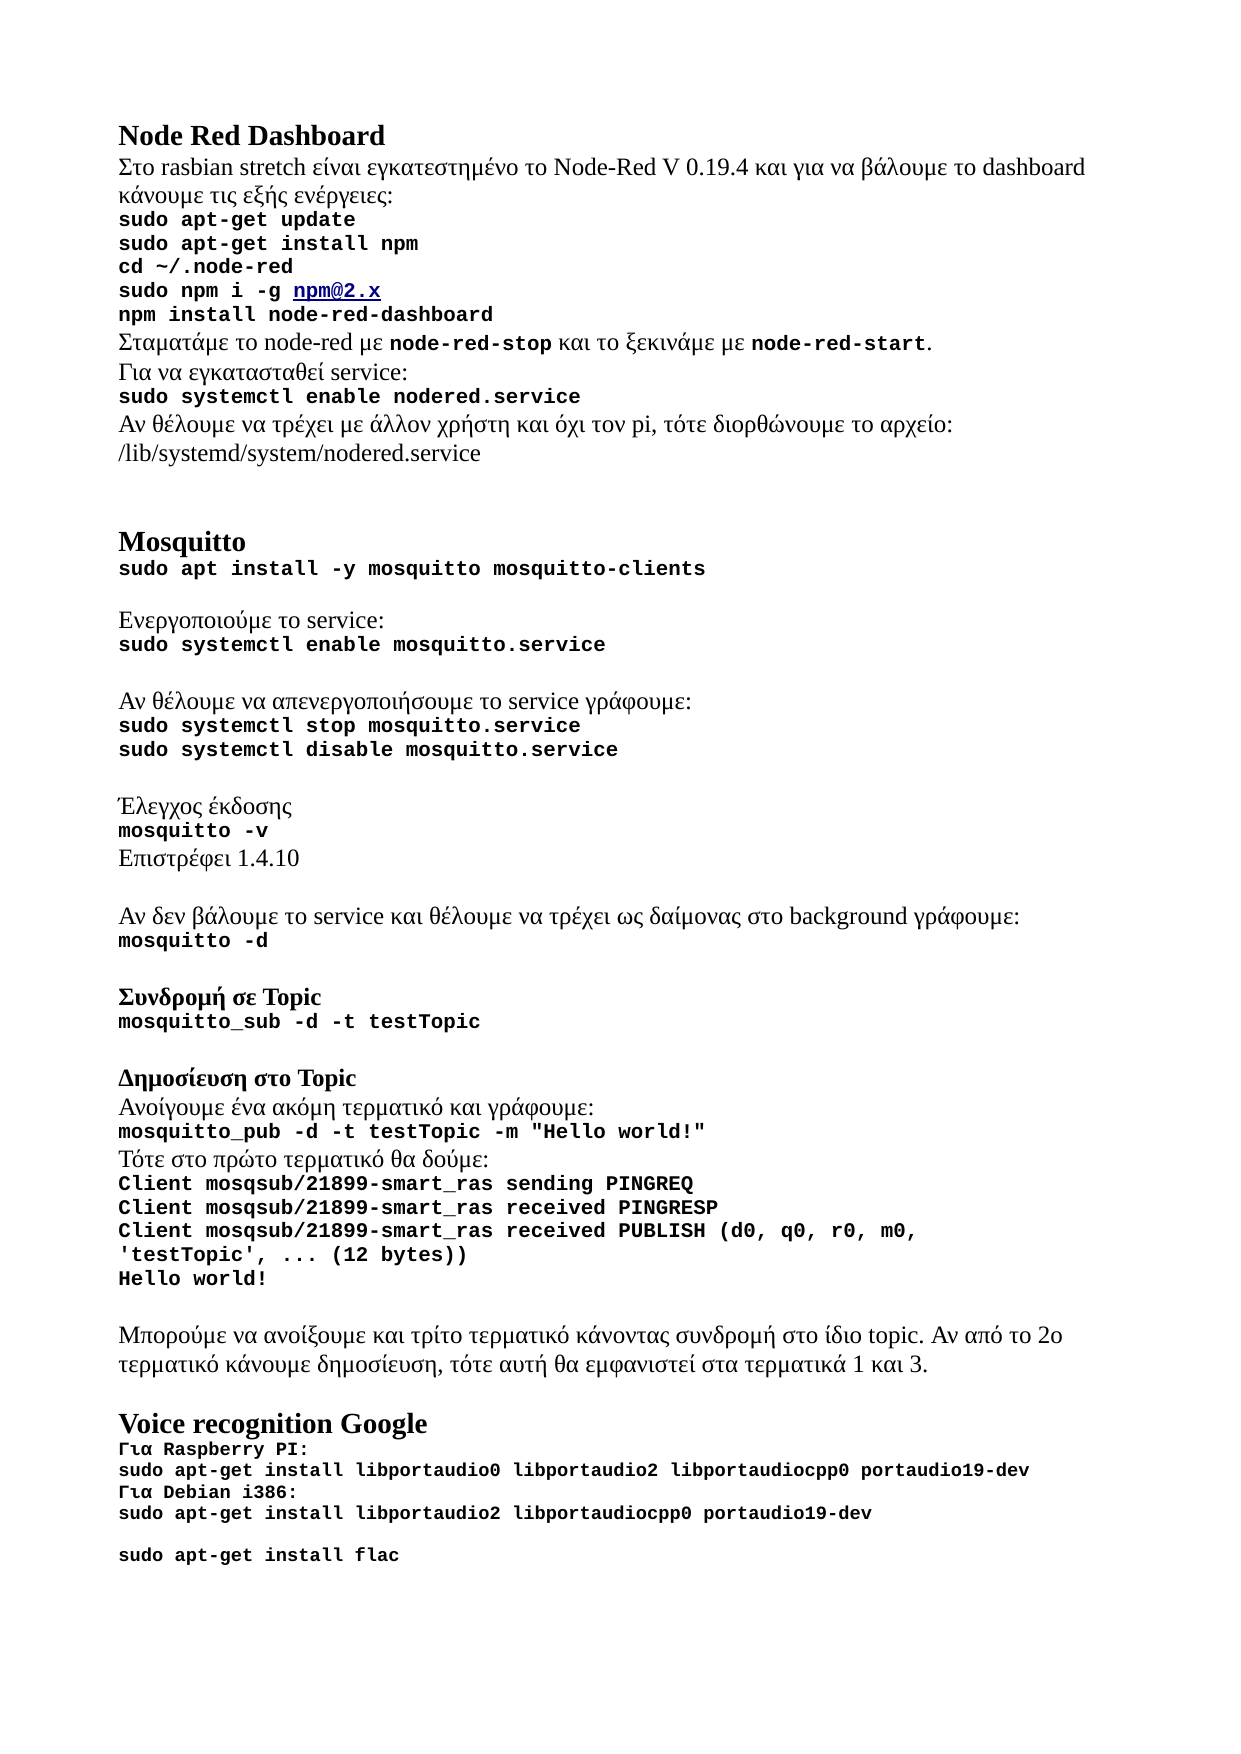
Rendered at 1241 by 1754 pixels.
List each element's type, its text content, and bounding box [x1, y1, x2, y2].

text Αν θέλουμε να τρέχει με άλλον χρήστη και όχι τον pi, τότε διορθώνουμε το αρχείο: [118, 409, 1122, 438]
text sudo apt install -y mosquitto mosquitto-clients [118, 558, 1122, 582]
text sudo apt-get install libportaudio2 libportaudiocpp0 portaudio19-dev [118, 1504, 1122, 1525]
text sudo systemctl enable nodered.service [118, 386, 1122, 409]
text cd ~/.node-red [118, 256, 1122, 280]
text Για να εγκατασταθεί service: [118, 357, 1122, 386]
text sudo apt-get update [118, 209, 1122, 233]
text Ανοίγουμε ένα ακόμη τερματικό και γράφουμε: [118, 1092, 1122, 1121]
text mosquitto -d [118, 930, 1122, 953]
text mosquitto -v [118, 820, 1122, 843]
text mosquitto_pub -d -t testTopic -m "Hello world!" [118, 1121, 1122, 1144]
text Σταματάμε το node-red με node-red-stop και το ξεκινάμε με node-red-start. [118, 327, 1122, 357]
text Έλεγχος έκδοσης [118, 791, 1122, 820]
text Client mosqsub/21899-smart_ras received PUBLISH (d0, q0, r0, m0, 'testTopic', ... (12 bytes)) [118, 1221, 1122, 1268]
text sudo apt-get install libportaudio0 libportaudio2 libportaudiocpp0 portaudio19-dev [118, 1461, 1122, 1482]
text Δημοσίευση στο Topic [118, 1063, 1122, 1092]
text Για Raspberry PI: [118, 1440, 1122, 1461]
text Συνδρομή σε Topic [118, 982, 1122, 1011]
text sudo apt-get install npm [118, 233, 1122, 256]
text sudo systemctl stop mosquitto.service [118, 715, 1122, 739]
text sudo systemctl enable mosquitto.service [118, 634, 1122, 658]
text Επιστρέφει 1.4.10 [118, 843, 1122, 872]
text Mosquitto [118, 524, 1122, 558]
text Client mosqsub/21899-smart_ras received PINGRESP [118, 1197, 1122, 1221]
text sudo systemctl disable mosquitto.service [118, 739, 1122, 762]
text sudo apt-get install flac [118, 1546, 1122, 1567]
text Για Debian i386: [118, 1482, 1122, 1504]
text Μπορούμε να ανοίξουμε και τρίτο τερματικό κάνοντας συνδρομή στο ίδιο topic. Αν από το 2ο τερματικό κάνουμε δημοσίευση, τότε αυτή θα εμφανιστεί στα τερματικά 1 και 3. [118, 1320, 1122, 1378]
text Αν θέλουμε να απενεργοποιήσουμε το service γράφουμε: [118, 686, 1122, 715]
text Αν δεν βάλουμε το service και θέλουμε να τρέχει ως δαίμονας στο background γράφουμε: [118, 901, 1122, 930]
text sudo npm i -g npm@2.x [118, 280, 1122, 304]
text Client mosqsub/21899-smart_ras sending PINGREQ [118, 1173, 1122, 1197]
text Τότε στο πρώτο τερματικό θα δούμε: [118, 1144, 1122, 1173]
text npm install node-red-dashboard [118, 304, 1122, 327]
text Ενεργοποιούμε το service: [118, 605, 1122, 634]
text Node Red Dashboard [118, 118, 1122, 152]
text Voice recognition Google [118, 1406, 1122, 1440]
text mosquitto_sub -d -t testTopic [118, 1011, 1122, 1034]
text Hello world! [118, 1268, 1122, 1291]
text Στο rasbian stretch είναι εγκατεστημένο το Node-Red V 0.19.4 και για να βάλουμε το dashboard κάνουμε τις εξής ενέργειες: [118, 152, 1122, 209]
text /lib/systemd/system/nodered.service [118, 438, 1122, 467]
